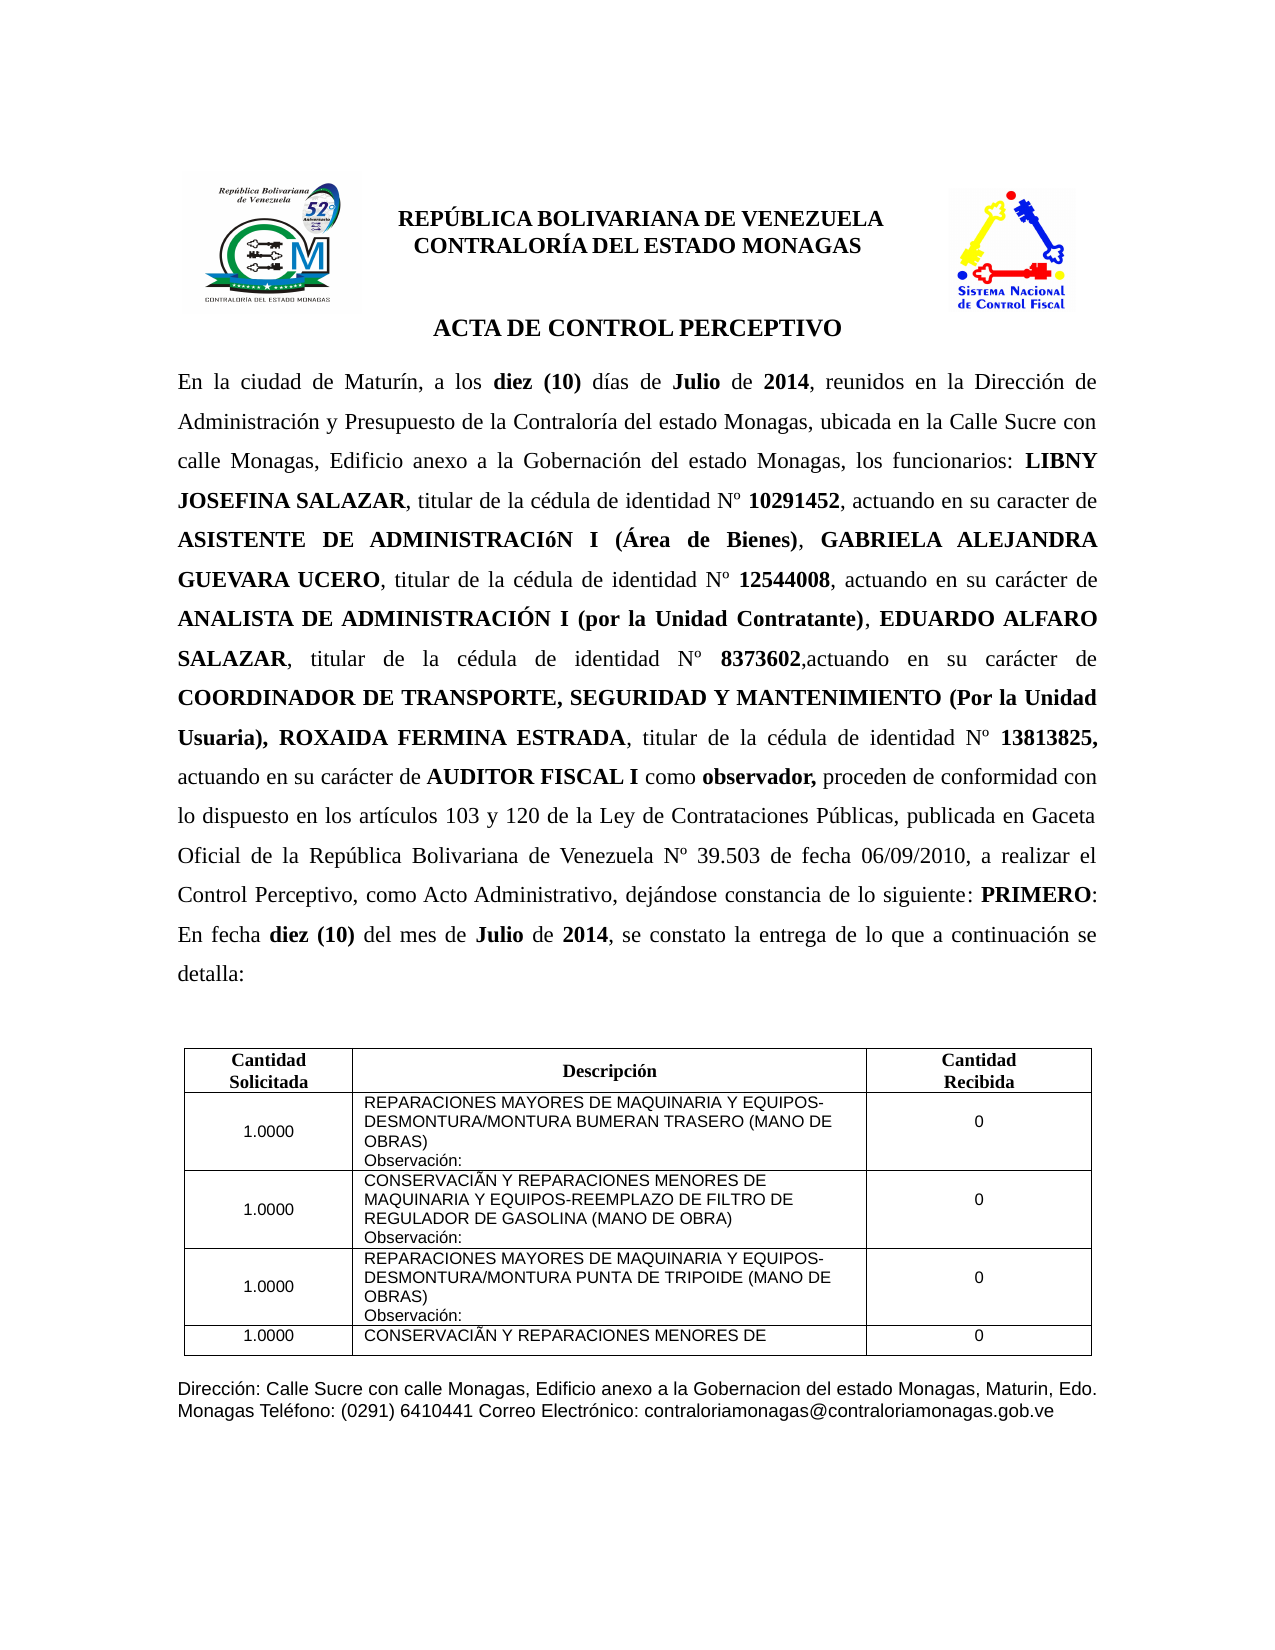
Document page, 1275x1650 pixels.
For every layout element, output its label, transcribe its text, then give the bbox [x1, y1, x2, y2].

table_cell REPARACIONES MAYORES DE MAQUINARIA Y EQUIPOS-DESMONTURA/MONTURA PUNTA DE TRIPOIDE (MANO DE OBRAS) Observación: [353, 1249, 866, 1325]
table_header Cantidad Solicitada [185, 1049, 352, 1092]
table_cell 1.0000 [185, 1326, 352, 1355]
table_cell 0 [867, 1093, 1091, 1170]
table_cell 1.0000 [185, 1093, 352, 1170]
table_cell 0 [867, 1326, 1091, 1355]
picture [182, 171, 363, 314]
table_header Descripción [353, 1049, 866, 1092]
table_cell 0 [867, 1249, 1091, 1325]
table_header Cantidad Recibida [867, 1049, 1091, 1092]
text ACTA DE CONTROL PERCEPTIVO [177, 313, 1098, 342]
picture [948, 188, 1076, 312]
table_cell 1.0000 [185, 1171, 352, 1247]
table_cell REPARACIONES MAYORES DE MAQUINARIA Y EQUIPOS-DESMONTURA/MONTURA BUMERAN TRASERO (MANO DE OBRAS) Observación: [353, 1093, 866, 1170]
table_cell 1.0000 [185, 1249, 352, 1325]
text En la ciudad de Maturín, a los diez (10) días de Julio de 2014, reunidos en la Dirección de Administración y Presupuesto de la Contraloría del estado Monagas, ubicada en la Calle Sucre con calle Monagas, Edificio anexo a la Gobernación del estado Monagas, los funcionarios: LIBNY JOSEFINA SALAZAR, titular de la cédula de identidad Nº 10291452, actuando en su caracter de ASISTENTE DE ADMINISTRACIóN I (Área de Bienes), GABRIELA ALEJANDRA GUEVARA UCERO, titular de la cédula de identidad Nº 12544008, actuando en su carácter de ANALISTA DE ADMINISTRACIÓN I (por la Unidad Contratante), EDUARDO ALFARO SALAZAR, titular de la cédula de identidad Nº 8373602,actuando en su carácter de COORDINADOR DE TRANSPORTE, SEGURIDAD Y MANTENIMIENTO (Por la Unidad Usuaria), ROXAIDA FERMINA ESTRADA, titular de la cédula de identidad Nº 13813825, actuando en su carácter de AUDITOR FISCAL I como observador, proceden de conformidad con lo dispuesto en los artículos 103 y 120 de la Ley de Contrataciones Públicas, publicada en Gaceta Oficial de la República Bolivariana de Venezuela Nº 39.503 de fecha 06/09/2010, a realizar el Control Perceptivo, como Acto Administrativo, dejándose constancia de lo siguiente: PRIMERO: En fecha diez (10) del mes de Julio de 2014, se constato la entrega de lo que a continuación se detalla: [177, 368, 1098, 987]
table_cell CONSERVACIÃN Y REPARACIONES MENORES DE [353, 1326, 866, 1355]
table_cell 0 [867, 1171, 1091, 1247]
table_cell CONSERVACIÃN Y REPARACIONES MENORES DE MAQUINARIA Y EQUIPOS-REEMPLAZO DE FILTRO DE REGULADOR DE GASOLINA (MANO DE OBRA) Observación: [353, 1171, 866, 1247]
